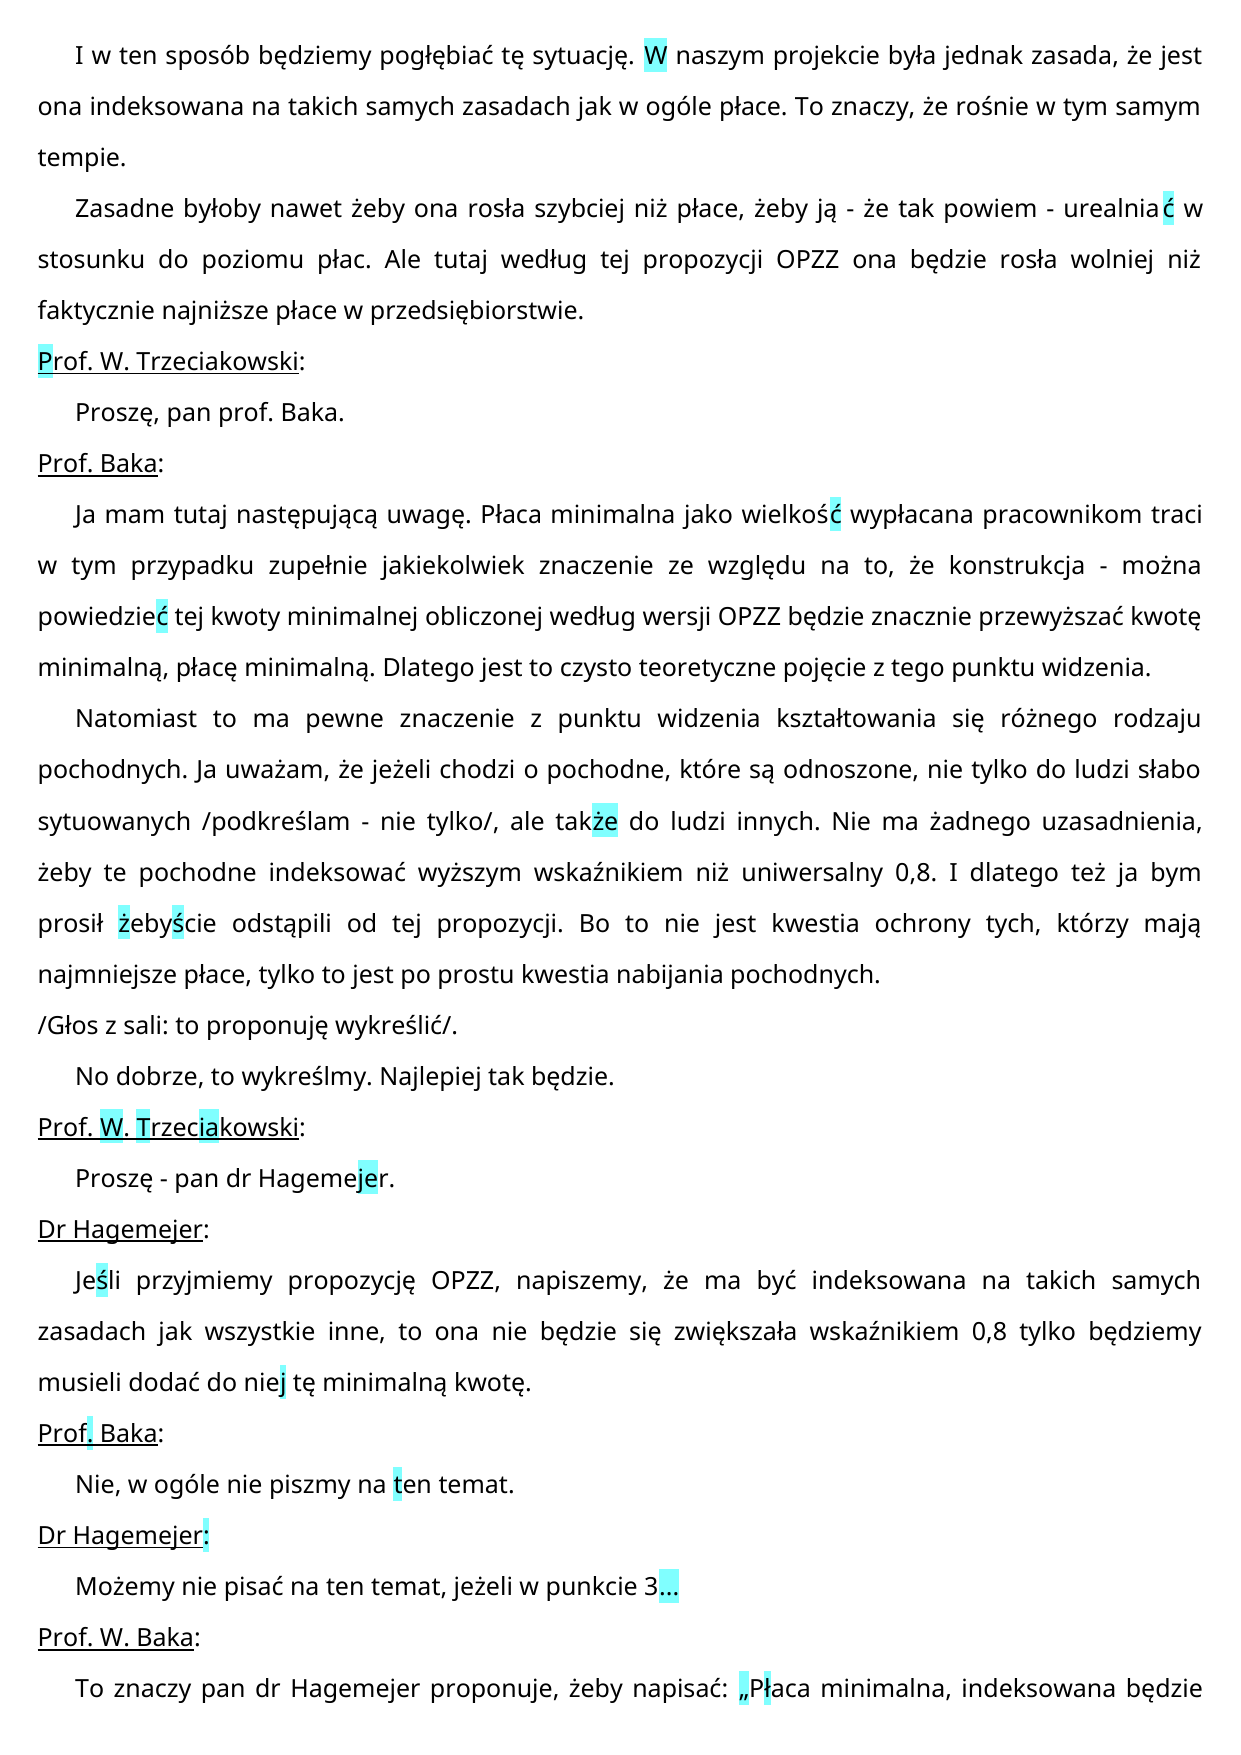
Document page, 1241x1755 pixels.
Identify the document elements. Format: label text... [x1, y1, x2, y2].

text I w ten sposób będziemy pogłębiać tę sytuację. W naszym projekcie była jednak zasada, że jest ona indeksowana na takich samych zasadach jak w ogóle płace. To znaczy, że rośnie w tym samym tempie. [37, 37, 1203, 174]
text Możemy nie pisać na ten temat, jeżeli w punkcie 3... [37, 1569, 1203, 1603]
text Dr Hagemejer: [37, 1518, 1203, 1552]
text Natomiast to ma pewne znaczenie z punktu widzenia kształtowania się różnego rodzaju pochodnych. Ja uważam, że jeżeli chodzi o pochodne, które są odnoszone, nie tylko do ludzi słabo sytuowanych /podkreślam - nie tylko/, ale także do ludzi innych. Nie ma żadnego uzasadnienia, żeby te pochodne indeksować wyższym wskaźnikiem niż uniwersalny 0,8. I dlatego też ja bym prosił żebyście odstąpili od tej propozycji. Bo to nie jest kwestia ochrony tych, którzy mają najmniejsze płace, tylko to jest po prostu kwestia nabijania pochodnych. [37, 701, 1203, 990]
text Prof. W. Baka: [37, 1620, 1203, 1654]
text To znaczy pan dr Hagemejer proponuje, żeby napisać: „Płaca minimalna, indeksowana będzie [37, 1671, 1203, 1705]
text Nie, w ogóle nie piszmy na ten temat. [37, 1467, 1203, 1501]
text Dr Hagemejer: [37, 1211, 1203, 1246]
text Proszę - pan dr Hagemejer. [37, 1160, 1203, 1194]
text Jeśli przyjmiemy propozycję OPZZ, napiszemy, że ma być indeksowana na takich samych zasadach jak wszystkie inne, to ona nie będzie się zwiększała wskaźnikiem 0,8 tylko będziemy musieli dodać do niej tę minimalną kwotę. [37, 1262, 1203, 1399]
text Proszę, pan prof. Baka. [37, 395, 1203, 429]
text Prof. Baka: [37, 446, 1203, 480]
text Zasadne byłoby nawet żeby ona rosła szybciej niż płace, żeby ją - że tak powiem - urealniać w stosunku do poziomu płac. Ale tutaj według tej propozycji OPZZ ona będzie rosła wolniej niż faktycznie najniższe płace w przedsiębiorstwie. [37, 191, 1203, 327]
text Prof. W. Trzeciakowski: [37, 1109, 1203, 1143]
text /Głos z sali: to proponuję wykreślić/. [37, 1007, 1203, 1041]
text Prof. W. Trzeciakowski: [37, 344, 1203, 378]
text Prof. Baka: [37, 1416, 1203, 1450]
text No dobrze, to wykreślmy. Najlepiej tak będzie. [37, 1058, 1203, 1092]
text Ja mam tutaj następującą uwagę. Płaca minimalna jako wielkość wypłacana pracownikom traci w tym przypadku zupełnie jakiekolwiek znaczenie ze względu na to, że konstrukcja - można powiedzieć tej kwoty minimalnej obliczonej według wersji OPZZ będzie znacznie przewyższać kwotę minimalną, płacę minimalną. Dlatego jest to czysto teoretyczne pojęcie z tego punktu widzenia. [37, 497, 1203, 684]
